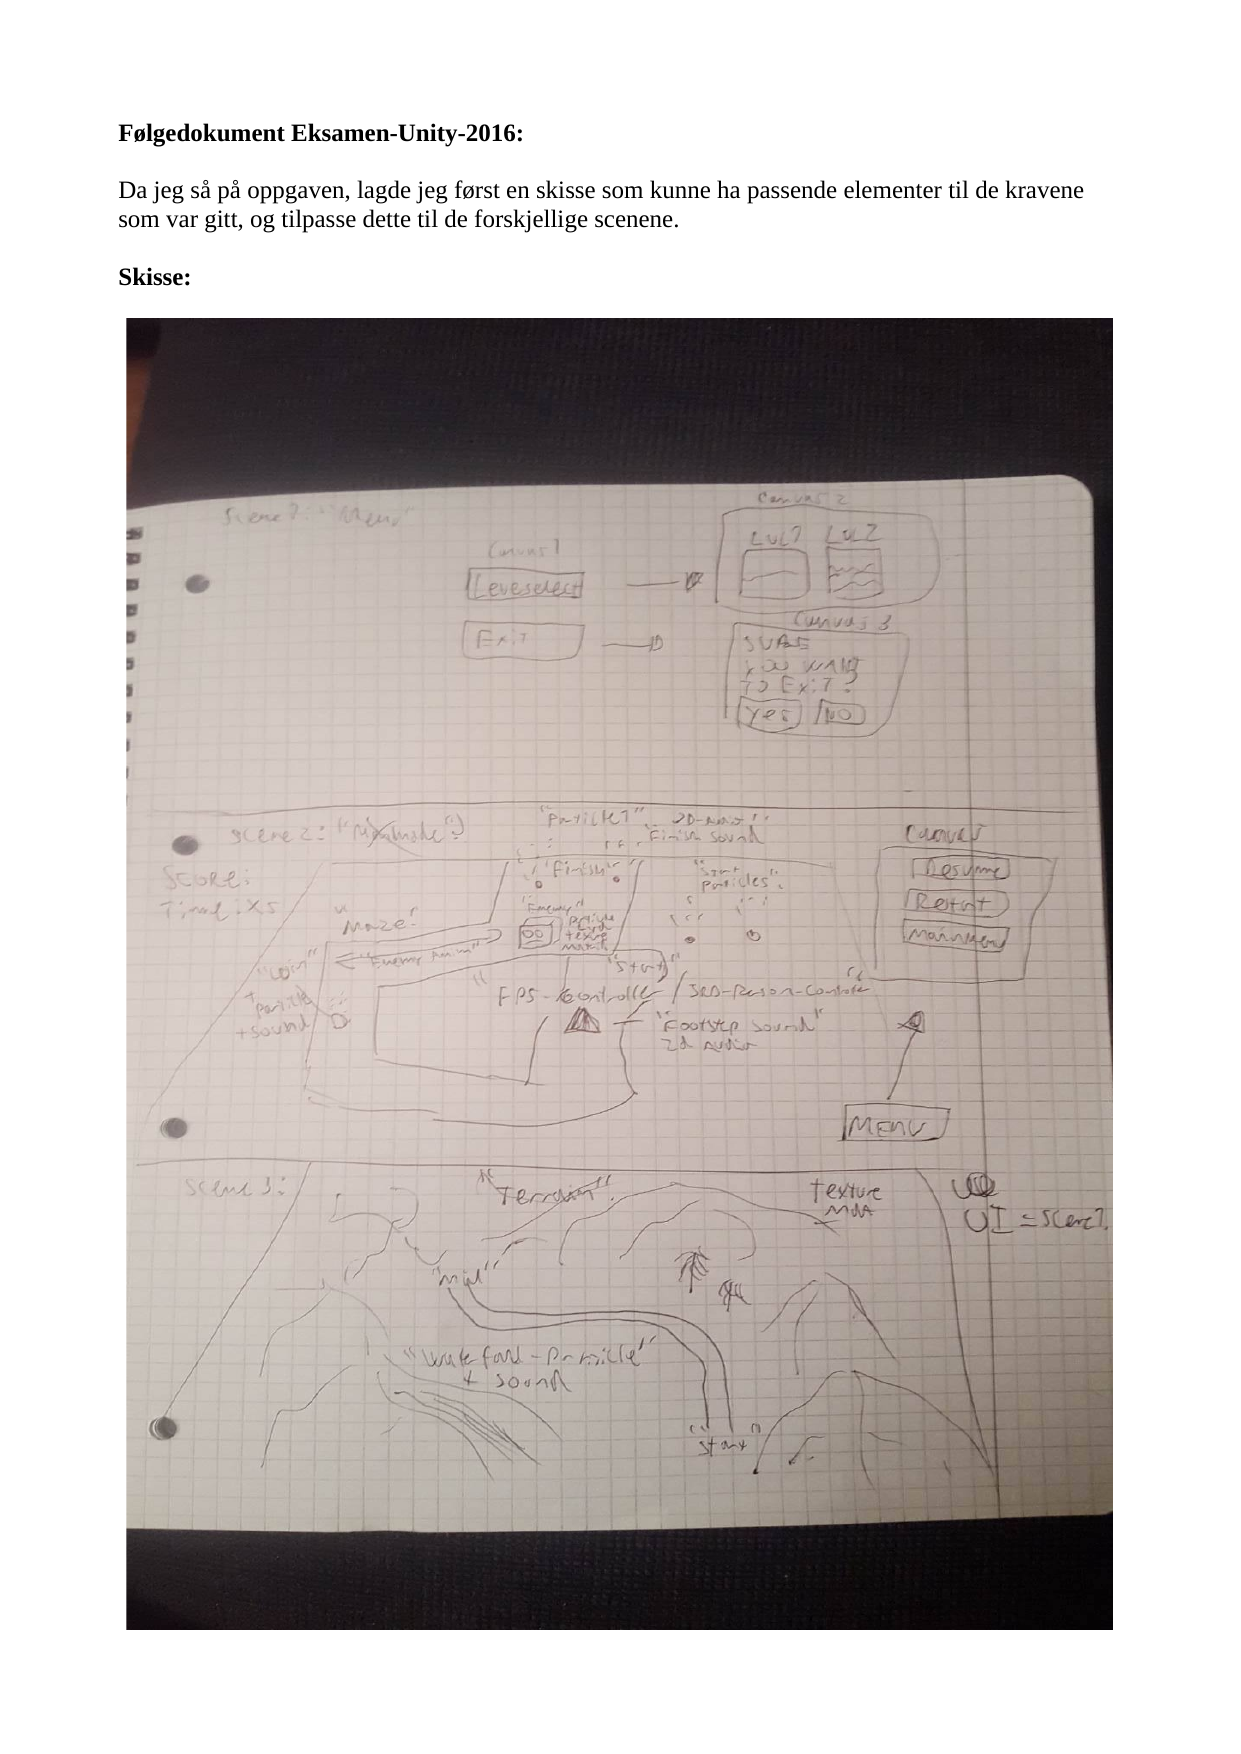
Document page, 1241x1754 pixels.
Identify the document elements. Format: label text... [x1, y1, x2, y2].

text Følgedokument Eksamen-Unity-2016: [118, 118, 1122, 147]
text Skisse: [118, 262, 1122, 291]
picture [126, 318, 1113, 1630]
text Da jeg så på oppgaven, lagde jeg først en skisse som kunne ha passende elementer til de kravene som var gitt, og tilpasse dette til de forskjellige scenene. [118, 176, 1122, 233]
